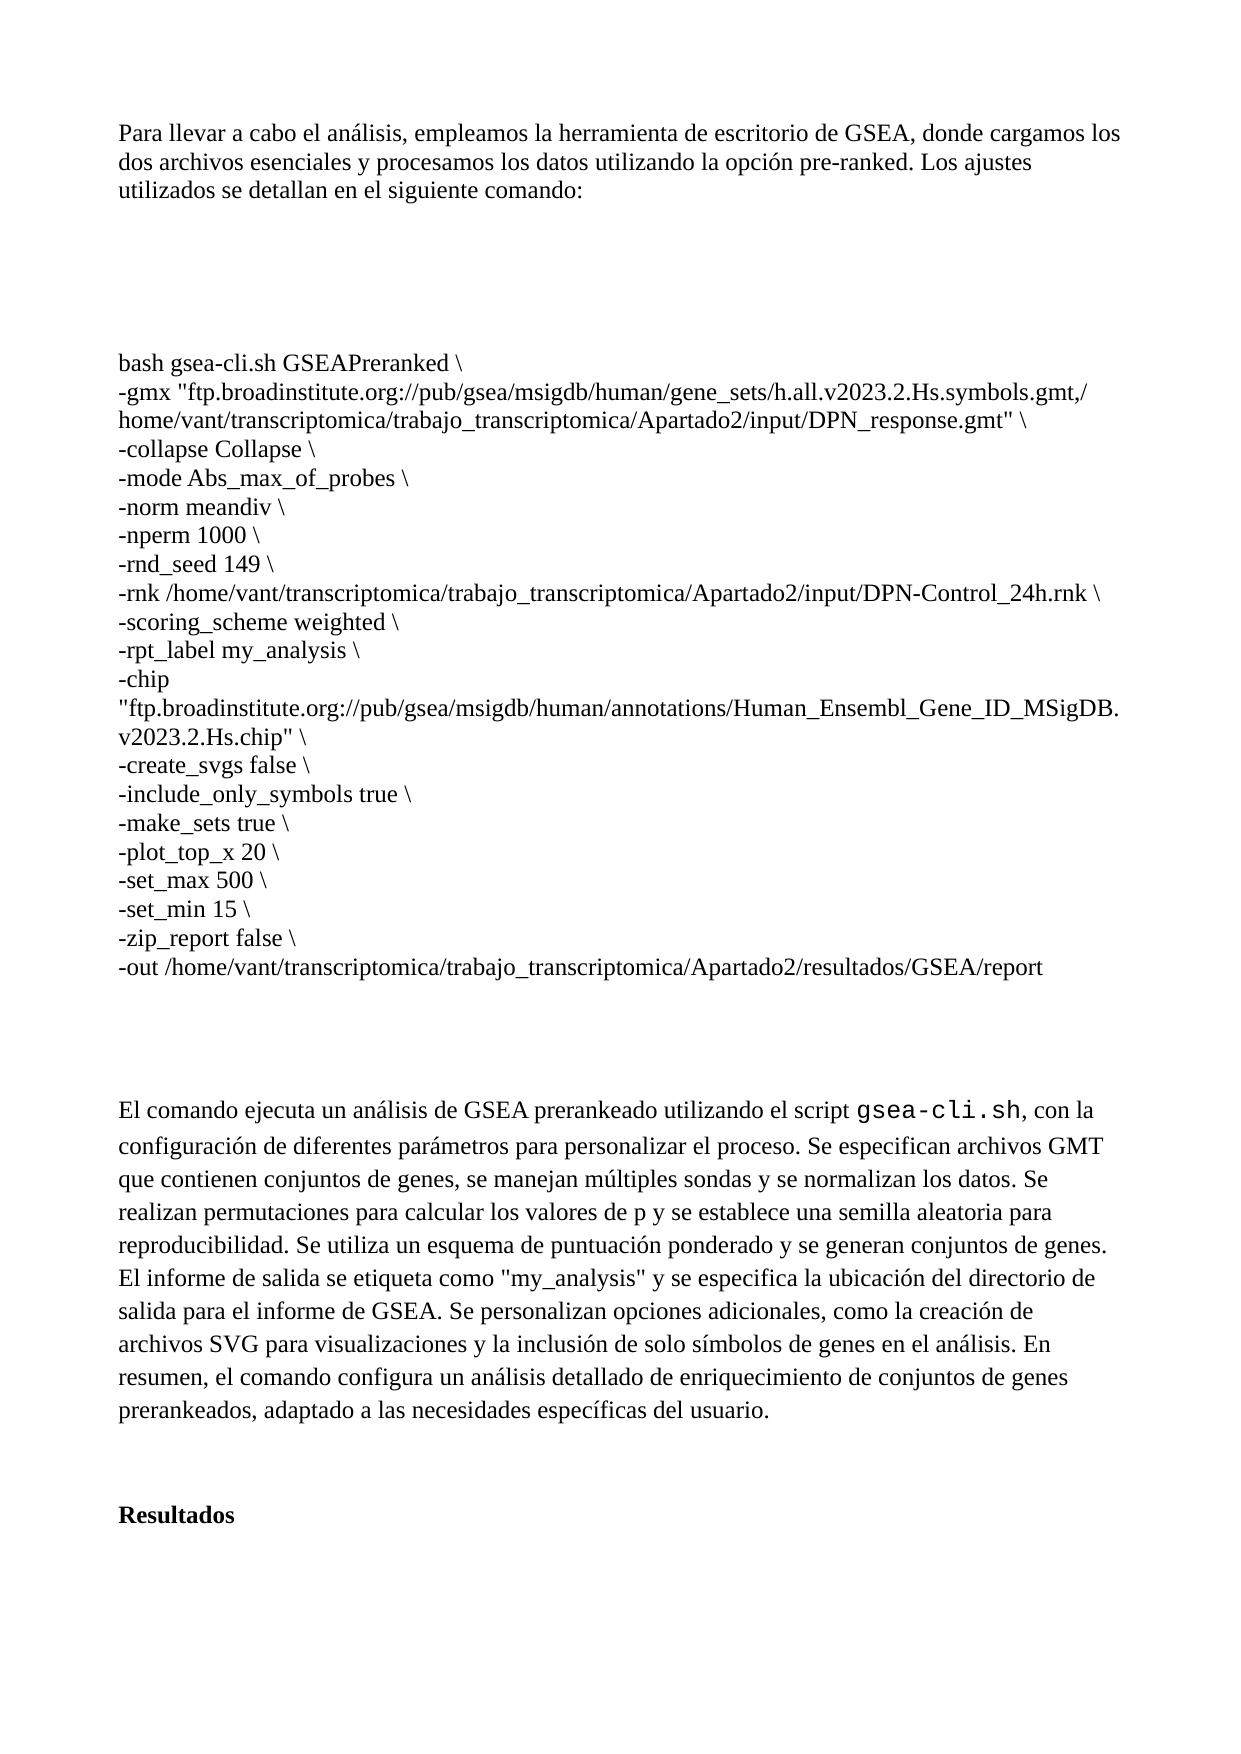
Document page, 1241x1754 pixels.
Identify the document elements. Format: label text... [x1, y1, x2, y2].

text -rnk /home/vant/transcriptomica/trabajo_transcriptomica/Apartado2/input/DPN-Control_24h.rnk \ [118, 578, 1122, 607]
text -create_svgs false \ [118, 751, 1122, 779]
text -plot_top_x 20 \ [118, 837, 1122, 866]
text -rnd_seed 149 \ [118, 549, 1122, 578]
text -set_max 500 \ [118, 866, 1122, 894]
text -nperm 1000 \ [118, 521, 1122, 549]
text -rpt_label my_analysis \ [118, 636, 1122, 664]
text El comando ejecuta un análisis de GSEA prerankeado utilizando el script gsea-cli.sh, con la configuración de diferentes parámetros para personalizar el proceso. Se especifican archivos GMT que contienen conjuntos de genes, se manejan múltiples sondas y se normalizan los datos. Se realizan permutaciones para calcular los valores de p y se establece una semilla aleatoria para reproducibilidad. Se utiliza un esquema de puntuación ponderado y se generan conjuntos de genes. El informe de salida se etiqueta como "my_analysis" y se especifica la ubicación del directorio de salida para el informe de GSEA. Se personalizan opciones adicionales, como la creación de archivos SVG para visualizaciones y la inclusión de solo símbolos de genes en el análisis. En resumen, el comando configura un análisis detallado de enriquecimiento de conjuntos de genes prerankeados, adaptado a las necesidades específicas del usuario. [118, 1096, 1122, 1424]
text -make_sets true \ [118, 808, 1122, 837]
text -zip_report false \ [118, 923, 1122, 952]
text Para llevar a cabo el análisis, empleamos la herramienta de escritorio de GSEA, donde cargamos los dos archivos esenciales y procesamos los datos utilizando la opción pre-ranked. Los ajustes utilizados se detallan en el siguiente comando: [118, 118, 1122, 204]
text -set_min 15 \ [118, 894, 1122, 923]
text -scoring_scheme weighted \ [118, 607, 1122, 636]
text -mode Abs_max_of_probes \ [118, 463, 1122, 492]
text Resultados [118, 1500, 1122, 1529]
text -collapse Collapse \ [118, 434, 1122, 463]
text -out /home/vant/transcriptomica/trabajo_transcriptomica/Apartado2/resultados/GSEA/report [118, 952, 1122, 981]
text -gmx "ftp.broadinstitute.org://pub/gsea/msigdb/human/gene_sets/h.all.v2023.2.Hs.symbols.gmt,/home/vant/transcriptomica/trabajo_transcriptomica/Apartado2/input/DPN_response.gmt" \ [118, 377, 1122, 434]
text -chip "ftp.broadinstitute.org://pub/gsea/msigdb/human/annotations/Human_Ensembl_Gene_ID_MSigDB.v2023.2.Hs.chip" \ [118, 664, 1122, 751]
text -norm meandiv \ [118, 492, 1122, 521]
text bash gsea-cli.sh GSEAPreranked \ [118, 348, 1122, 377]
text -include_only_symbols true \ [118, 779, 1122, 808]
